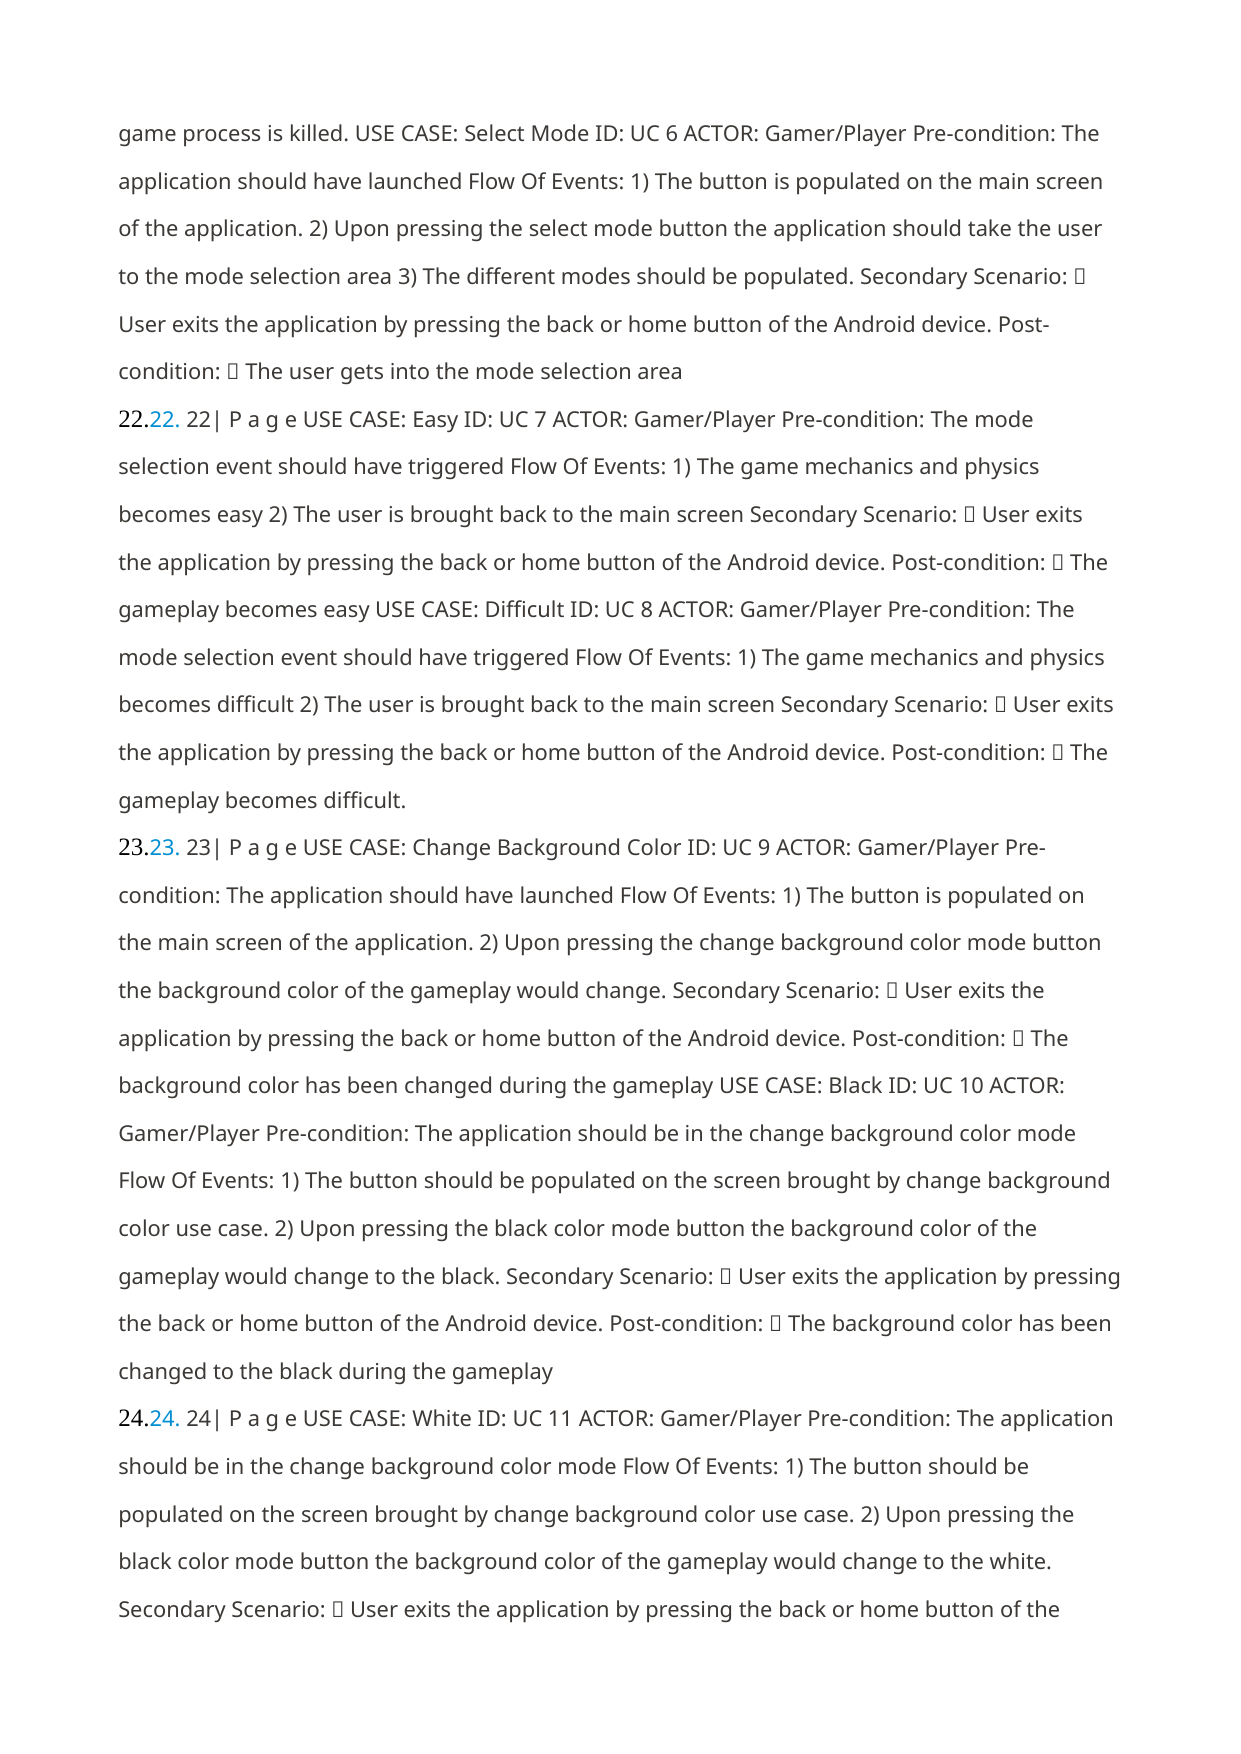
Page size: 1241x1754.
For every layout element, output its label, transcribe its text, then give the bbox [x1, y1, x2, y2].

list 22. 22| P a g e USE CASE: Easy ID: UC 7 ACTOR: Gamer/Player Pre-condition: The mode selection event should have triggered Flow Of Events: 1) The game mechanics and physics becomes easy 2) The user is brought back to the main screen Secondary Scenario:  User exits the application by pressing the back or home button of the Android device. Post-condition:  The gameplay becomes easy USE CASE: Difficult ID: UC 8 ACTOR: Gamer/Player Pre-condition: The mode selection event should have triggered Flow Of Events: 1) The game mechanics and physics becomes difficult 2) The user is brought back to the main screen Secondary Scenario:  User exits the application by pressing the back or home button of the Android device. Post-condition:  The gameplay becomes difficult. [118, 404, 1122, 814]
list game process is killed. USE CASE: Select Mode ID: UC 6 ACTOR: Gamer/Player Pre-condition: The application should have launched Flow Of Events: 1) The button is populated on the main screen of the application. 2) Upon pressing the select mode button the application should take the user to the mode selection area 3) The different modes should be populated. Secondary Scenario:  User exits the application by pressing the back or home button of the Android device. Post-condition:  The user gets into the mode selection area [118, 118, 1122, 386]
list 24. 24| P a g e USE CASE: White ID: UC 11 ACTOR: Gamer/Player Pre-condition: The application should be in the change background color mode Flow Of Events: 1) The button should be populated on the screen brought by change background color use case. 2) Upon pressing the black color mode button the background color of the gameplay would change to the white. Secondary Scenario:  User exits the application by pressing the back or home button of the [118, 1403, 1122, 1624]
list 23. 23| P a g e USE CASE: Change Background Color ID: UC 9 ACTOR: Gamer/Player Pre-condition: The application should have launched Flow Of Events: 1) The button is populated on the main screen of the application. 2) Upon pressing the change background color mode button the background color of the gameplay would change. Secondary Scenario:  User exits the application by pressing the back or home button of the Android device. Post-condition:  The background color has been changed during the gameplay USE CASE: Black ID: UC 10 ACTOR: Gamer/Player Pre-condition: The application should be in the change background color mode Flow Of Events: 1) The button should be populated on the screen brought by change background color use case. 2) Upon pressing the black color mode button the background color of the gameplay would change to the black. Secondary Scenario:  User exits the application by pressing the back or home button of the Android device. Post-condition:  The background color has been changed to the black during the gameplay [118, 832, 1122, 1386]
